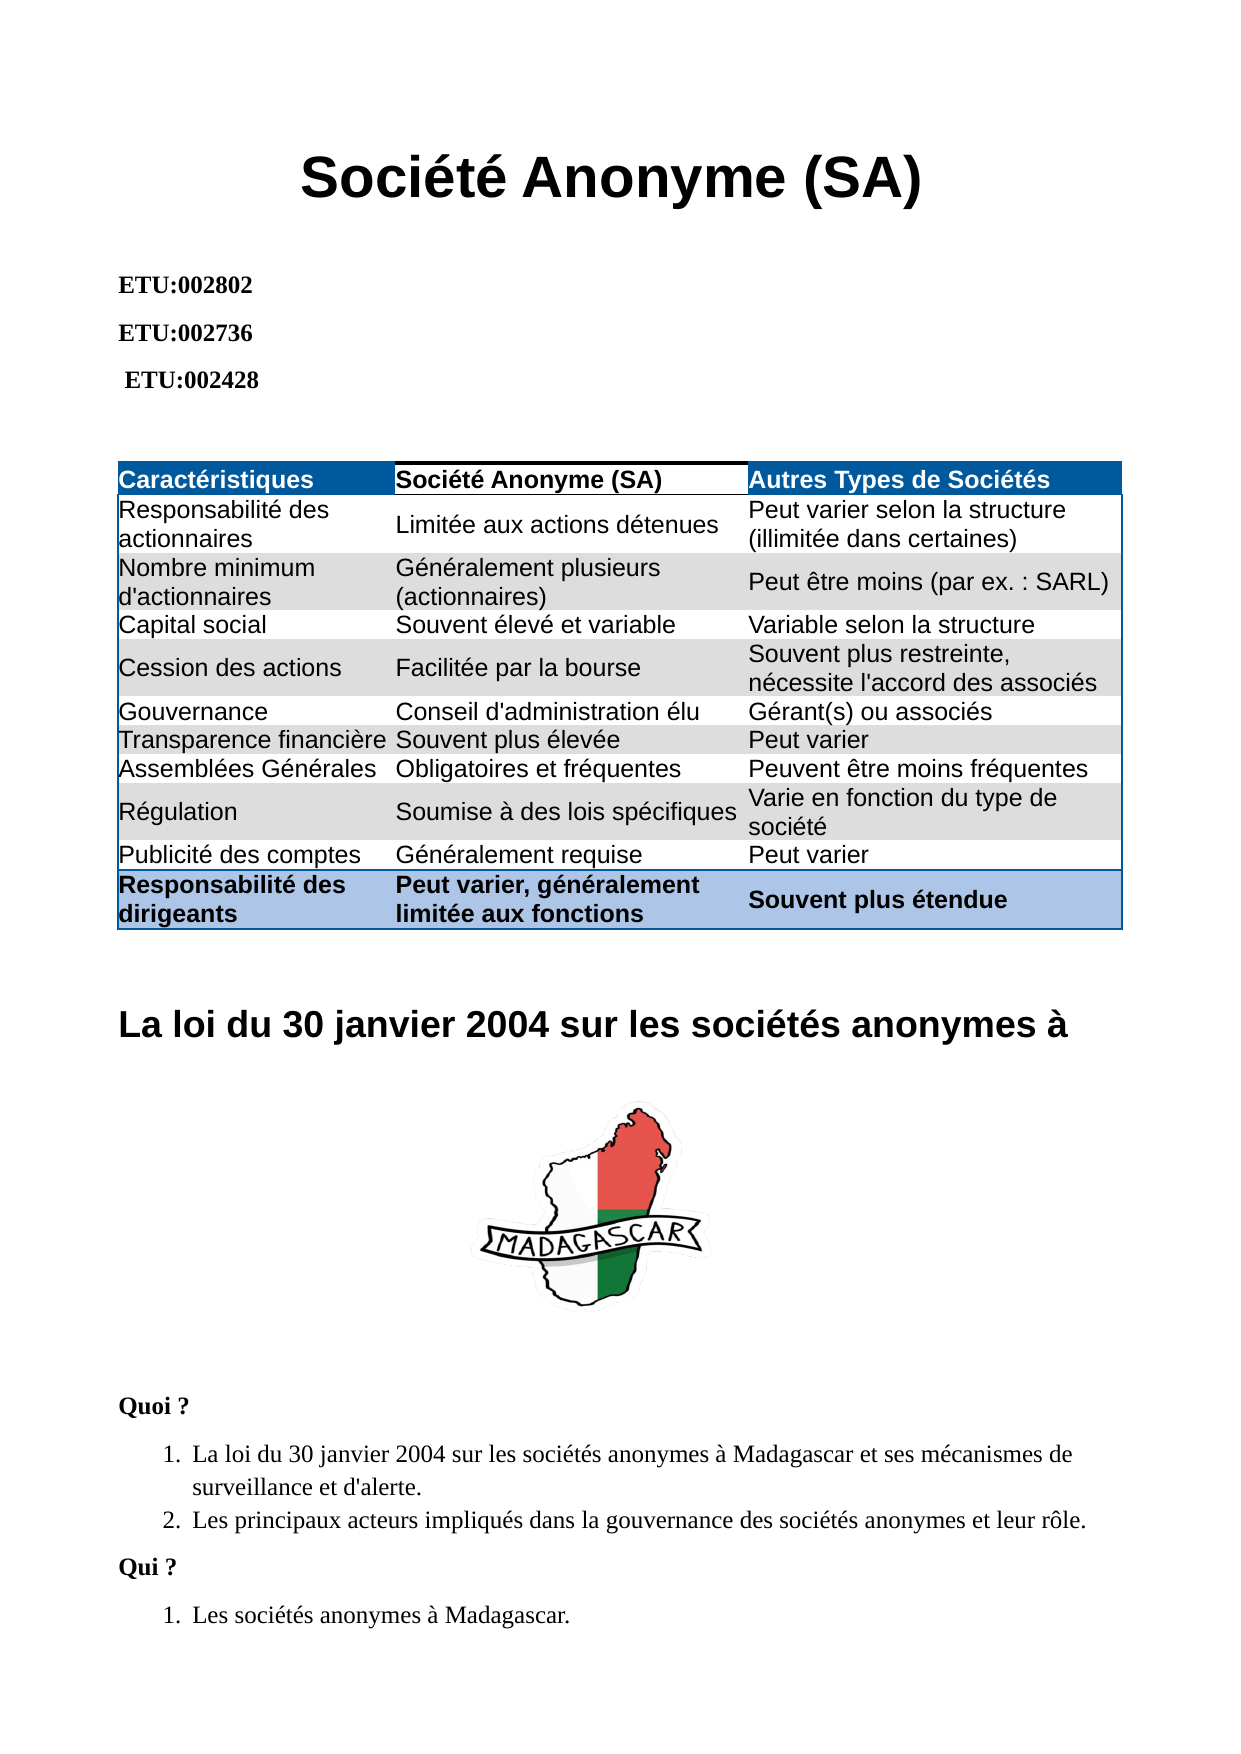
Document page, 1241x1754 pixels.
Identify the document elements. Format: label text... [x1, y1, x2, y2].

table_header Société Anonyme (SA) [395, 465, 748, 494]
text Qui ? [118, 1552, 1122, 1581]
table_cell Souvent plus élevée [395, 725, 748, 754]
table_cell Publicité des comptes [119, 840, 395, 869]
table_cell Régulation [119, 783, 395, 840]
table_cell Gouvernance [119, 696, 395, 725]
table_cell Souvent plus restreinte, nécessite l'accord des associés [748, 639, 1121, 696]
table_cell Obligatoires et fréquentes [395, 754, 748, 783]
text ETU:002736 [118, 318, 1122, 347]
list La loi du 30 janvier 2004 sur les sociétés anonymes à Madagascar et ses mécanismes de surveillance et d'alerte. [162, 1439, 1122, 1500]
text Quoi ? [118, 1391, 1122, 1420]
table_cell Responsabilité des dirigeants [119, 871, 395, 928]
picture [397, 1078, 785, 1336]
table_cell Assemblées Générales [119, 754, 395, 783]
table_cell Facilitée par la bourse [395, 639, 748, 696]
table_cell Variable selon la structure [748, 610, 1121, 639]
table_cell Transparence financière [119, 725, 395, 754]
table_cell Responsabilité des actionnaires [119, 495, 395, 553]
table_cell Limitée aux actions détenues [395, 495, 748, 553]
table_cell Souvent plus étendue [748, 871, 1121, 928]
table_cell Capital social [119, 610, 395, 639]
table_cell Généralement requise [395, 840, 748, 869]
table_cell Souvent élevé et variable [395, 610, 748, 639]
table_cell Peut varier selon la structure (illimitée dans certaines) [748, 495, 1121, 553]
table_cell Soumise à des lois spécifiques [395, 783, 748, 840]
table_cell Peut varier [748, 840, 1121, 869]
table_cell Peuvent être moins fréquentes [748, 754, 1121, 783]
table_header Autres Types de Sociétés [748, 461, 1122, 494]
table_cell Peut varier [748, 725, 1121, 754]
title Société Anonyme (SA) [118, 143, 1122, 210]
text ETU:002428 [118, 366, 1122, 394]
table_cell Varie en fonction du type de société [748, 783, 1121, 840]
table_cell Conseil d'administration élu [395, 696, 748, 725]
table_cell Peut varier, généralement limitée aux fonctions [395, 871, 748, 928]
table_cell Généralement plusieurs (actionnaires) [395, 553, 748, 610]
table_header Caractéristiques [118, 461, 395, 494]
table_cell Cession des actions [119, 639, 395, 696]
list Les principaux acteurs impliqués dans la gouvernance des sociétés anonymes et leur rôle. [162, 1505, 1122, 1533]
subtitle La loi du 30 janvier 2004 sur les sociétés anonymes à [118, 1002, 1122, 1045]
table_cell Gérant(s) ou associés [748, 696, 1121, 725]
table_cell Peut être moins (par ex. : SARL) [748, 553, 1121, 610]
text ETU:002802 [118, 270, 1122, 299]
list Les sociétés anonymes à Madagascar. [162, 1600, 1122, 1629]
table_cell Nombre minimum d'actionnaires [119, 553, 395, 610]
